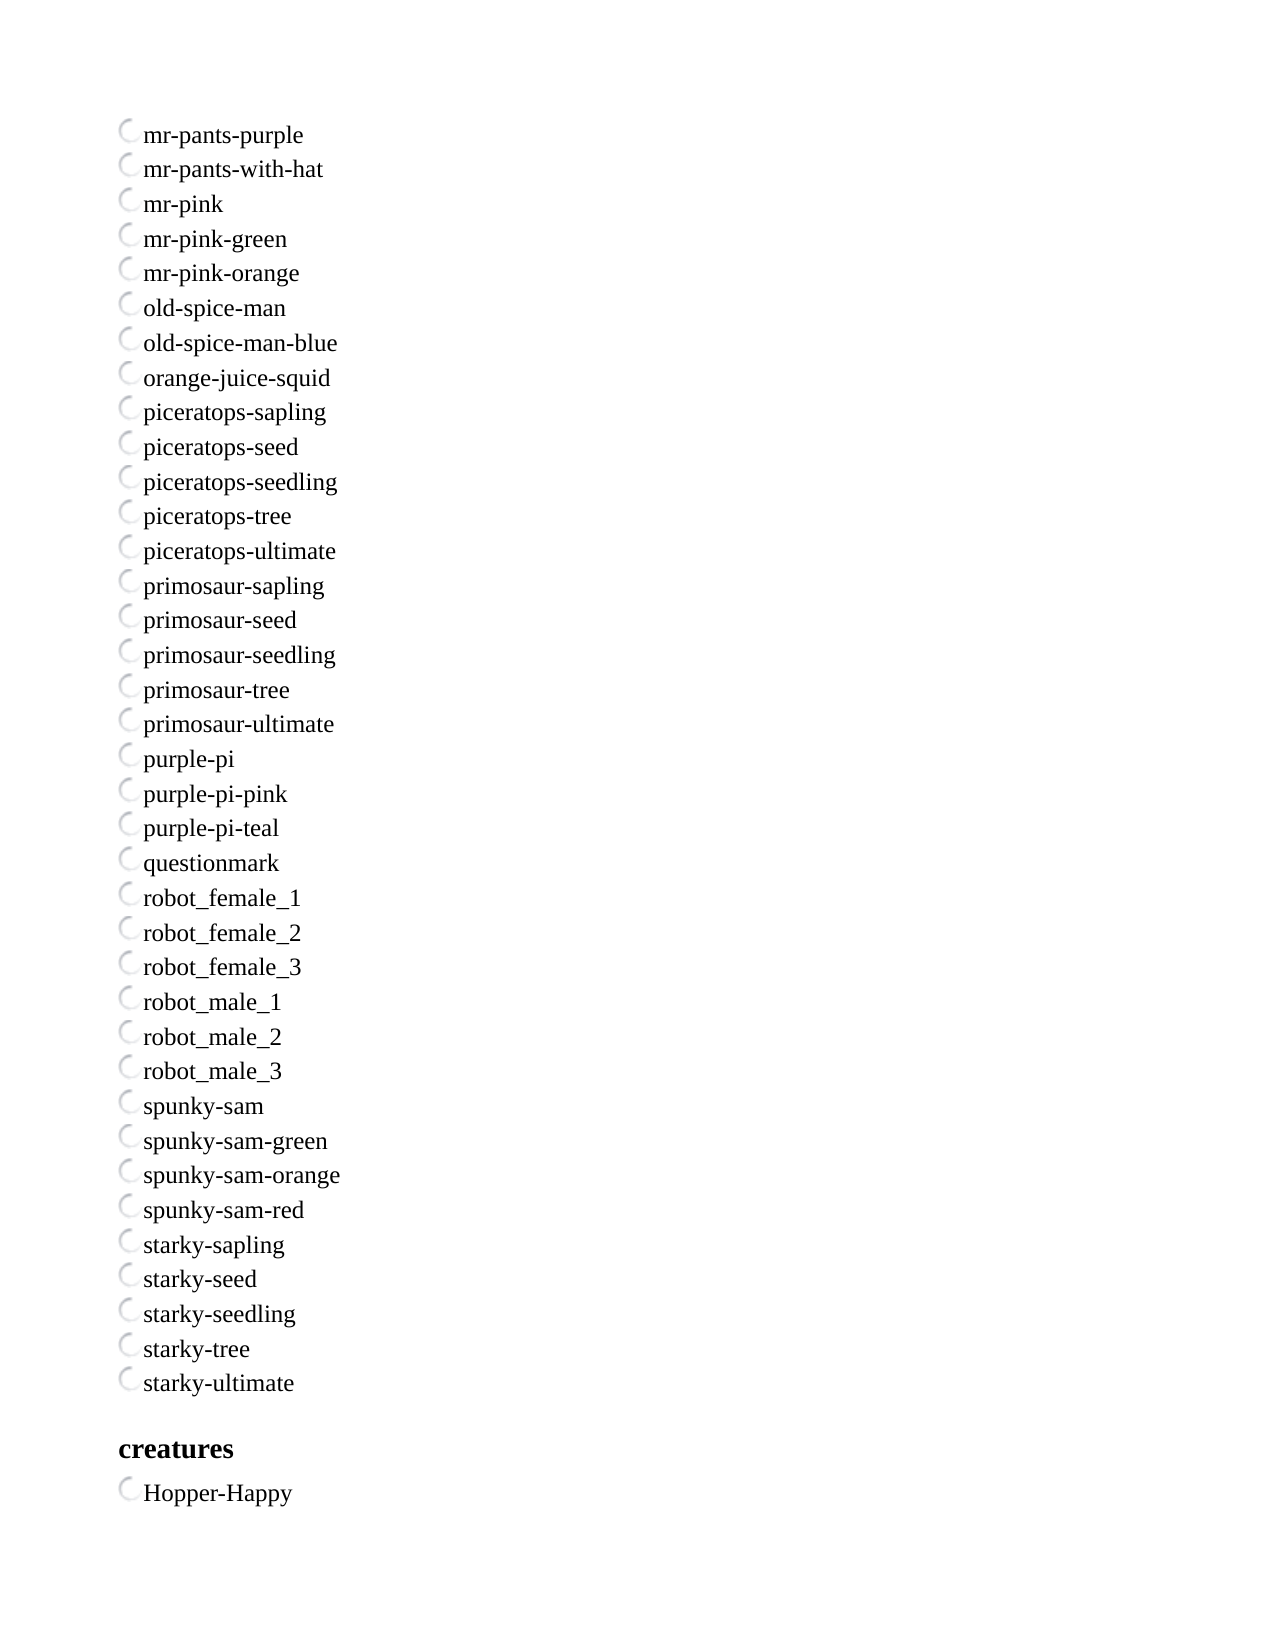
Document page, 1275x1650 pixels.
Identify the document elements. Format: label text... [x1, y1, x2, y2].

text spunky-sam-red [118, 1193, 1157, 1224]
picture [118, 256, 144, 282]
text piceratops-tree [118, 500, 1157, 530]
picture [118, 777, 144, 803]
picture [118, 430, 144, 456]
text purple-pi-teal [118, 812, 1157, 842]
picture [118, 1020, 144, 1045]
picture [118, 950, 144, 976]
picture [118, 707, 144, 733]
text robot_male_3 [118, 1055, 1157, 1085]
text Hopper-Happy [118, 1477, 1157, 1507]
picture [118, 638, 144, 664]
picture [118, 499, 144, 525]
text robot_female_2 [118, 916, 1157, 946]
text mr-pants-with-hat [118, 153, 1157, 183]
text questionmark [118, 847, 1157, 877]
text robot_female_3 [118, 951, 1157, 981]
text purple-pi [118, 742, 1157, 773]
text primosaur-ultimate [118, 708, 1157, 738]
picture [118, 1193, 144, 1219]
text starky-sapling [118, 1228, 1157, 1258]
picture [118, 465, 144, 490]
text robot_male_2 [118, 1020, 1157, 1050]
picture [118, 326, 144, 352]
text mr-pants-purple [118, 118, 1157, 148]
picture [118, 1476, 144, 1502]
text primosaur-seed [118, 604, 1157, 634]
text spunky-sam-green [118, 1124, 1157, 1154]
text [118, 688, 145, 703]
text piceratops-ultimate [118, 534, 1157, 565]
text orange-juice-squid [118, 361, 1157, 391]
picture [118, 881, 144, 907]
picture [118, 603, 144, 629]
text [118, 584, 145, 599]
text old-spice-man [118, 292, 1157, 322]
picture [118, 187, 144, 213]
text robot_male_1 [118, 985, 1157, 1016]
text purple-pi-pink [118, 777, 1157, 808]
picture [118, 846, 144, 872]
picture [118, 1089, 144, 1115]
picture [118, 1054, 144, 1080]
picture [118, 1158, 144, 1184]
picture [118, 916, 144, 941]
text piceratops-sapling [118, 396, 1157, 426]
text starky-tree [118, 1332, 1157, 1363]
text spunky-sam-orange [118, 1159, 1157, 1189]
picture [118, 534, 144, 560]
picture [118, 1332, 144, 1358]
picture [118, 811, 144, 837]
picture [118, 291, 144, 317]
text mr-pink [118, 187, 1157, 218]
picture [118, 222, 144, 248]
text [118, 480, 145, 495]
picture [118, 1366, 144, 1392]
text starky-ultimate [118, 1367, 1157, 1397]
picture [118, 152, 144, 178]
text primosaur-tree [144, 673, 1157, 703]
picture [118, 361, 144, 386]
text primosaur-seedling [118, 638, 1157, 669]
text old-spice-man-blue [118, 326, 1157, 357]
picture [118, 1297, 144, 1323]
picture [118, 985, 144, 1011]
picture [118, 118, 144, 144]
text starky-seedling [118, 1297, 1157, 1328]
text robot_female_1 [118, 881, 1157, 912]
picture [118, 569, 144, 594]
picture [118, 395, 144, 421]
picture [118, 742, 144, 768]
text mr-pink-green [118, 222, 1157, 253]
subtitle creatures [118, 1431, 1157, 1464]
text primosaur-sapling [144, 569, 1157, 599]
text piceratops-seed [118, 430, 1157, 461]
picture [118, 1228, 144, 1254]
text piceratops-seedling [144, 465, 1157, 495]
picture [118, 1124, 144, 1149]
picture [118, 673, 144, 699]
text starky-seed [118, 1263, 1157, 1293]
picture [118, 1262, 144, 1288]
text spunky-sam [118, 1089, 1157, 1120]
text mr-pink-orange [118, 257, 1157, 287]
